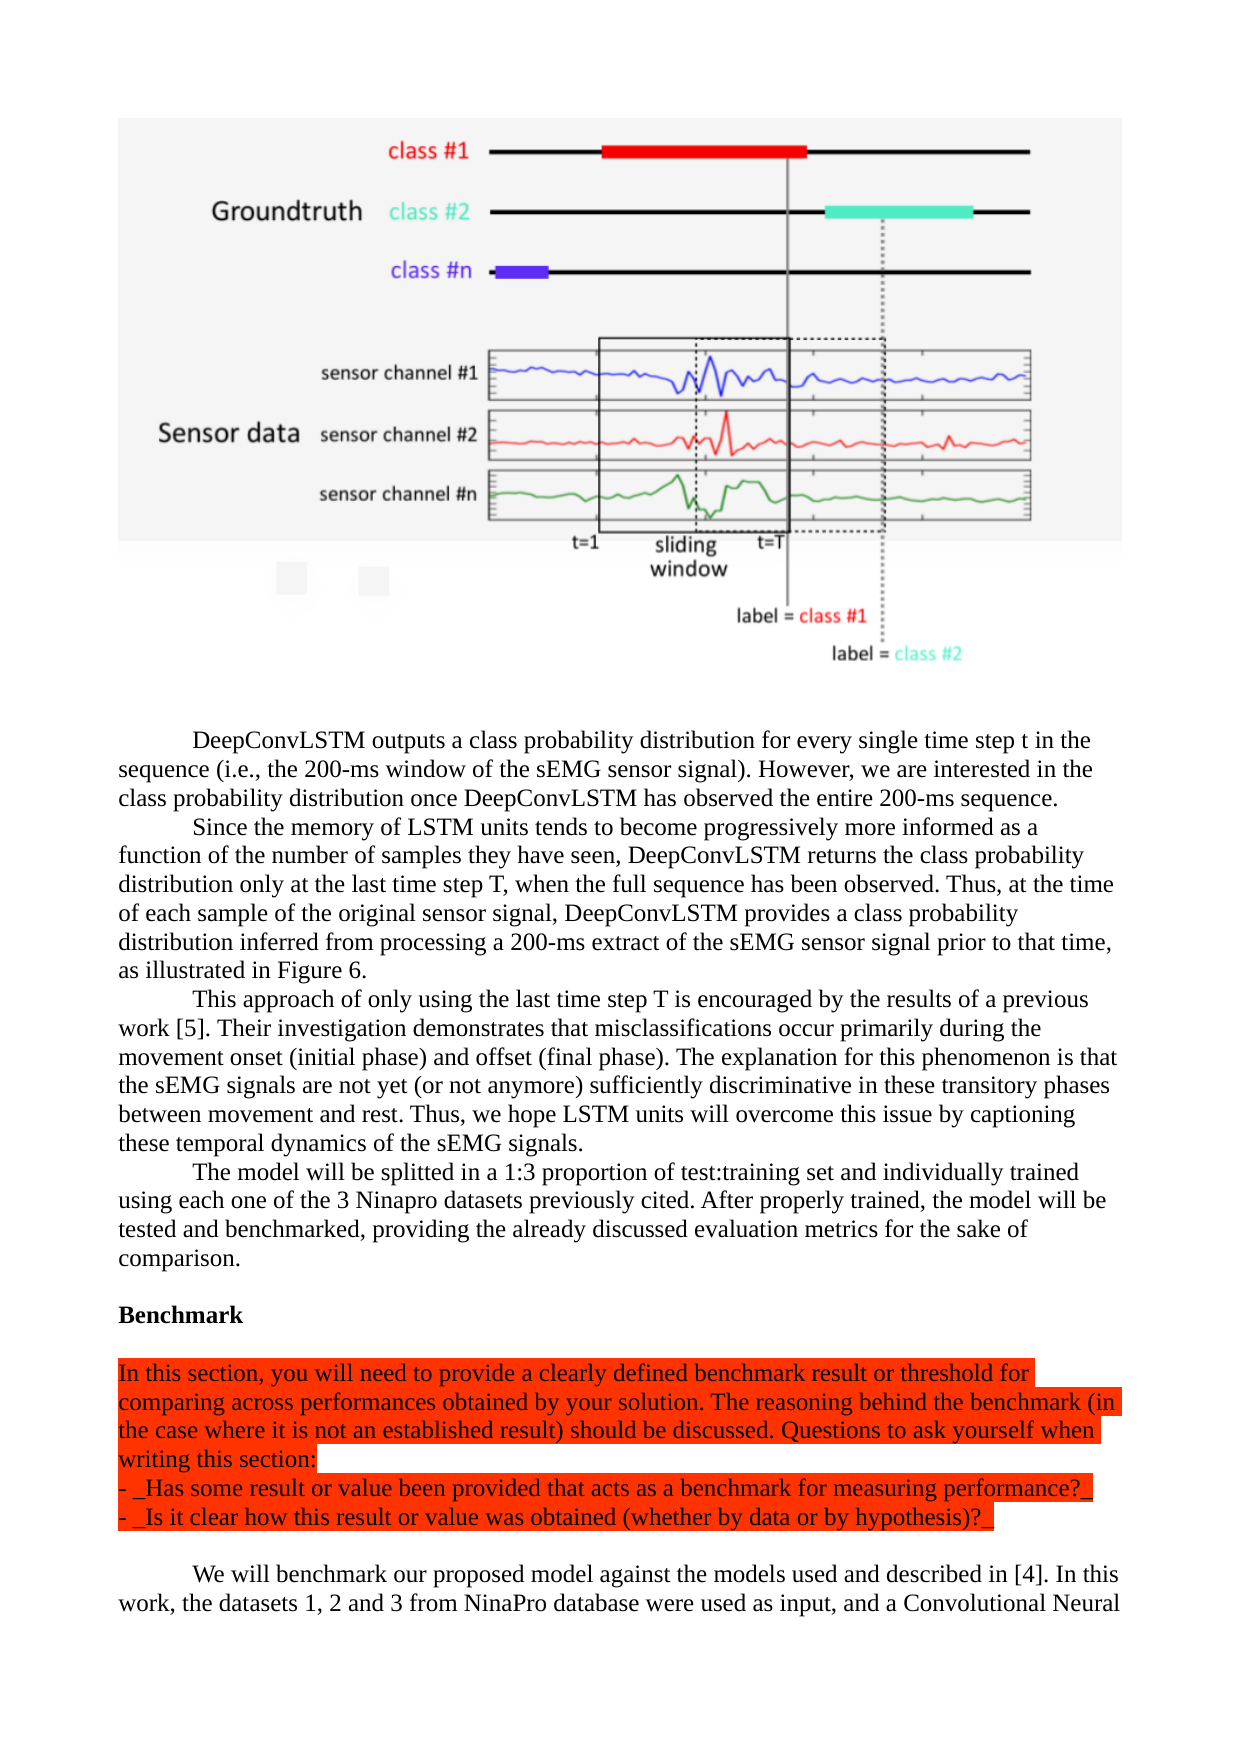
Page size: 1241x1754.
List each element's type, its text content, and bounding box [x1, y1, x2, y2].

text Benchmark [118, 1301, 1122, 1329]
text Since the memory of LSTM units tends to become progressively more informed as a function of the number of samples they have seen, DeepConvLSTM returns the class probability distribution only at the last time step T, when the full sequence has been observed. Thus, at the time of each sample of the original sensor signal, DeepConvLSTM provides a class probability distribution inferred from processing a 200-ms extract of the sEMG sensor signal prior to that time, as illustrated in Figure 6. [118, 812, 1122, 984]
text We will benchmark our proposed model against the models used and described in [4]. In this work, the datasets 1, 2 and 3 from NinaPro database were used as input, and a Convolutional Neural [118, 1559, 1122, 1617]
text - _Is it clear how this result or value was obtained (whether by data or by hypothesis)?_ [118, 1502, 1122, 1531]
text DeepConvLSTM outputs a class probability distribution for every single time step t in the sequence (i.e., the 200-ms window of the sEMG sensor signal). However, we are interested in the class probability distribution once DeepConvLSTM has observed the entire 200-ms sequence. [118, 726, 1122, 812]
text This approach of only using the last time step T is encouraged by the results of a previous work [5]. Their investigation demonstrates that misclassifications occur primarily during the movement onset (initial phase) and offset (final phase). The explanation for this phenomenon is that the sEMG signals are not yet (or not anymore) sufficiently discriminative in these transitory phases between movement and rest. Thus, we hope LSTM units will overcome this issue by captioning these temporal dynamics of the sEMG signals. [118, 984, 1122, 1157]
text In this section, you will need to provide a clearly defined benchmark result or threshold for comparing across performances obtained by your solution. The reasoning behind the benchmark (in the case where it is not an established result) should be discussed. Questions to ask yourself when writing this section: [118, 1358, 1122, 1473]
picture [118, 118, 1123, 669]
text - _Has some result or value been provided that acts as a benchmark for measuring performance?_ [118, 1473, 1122, 1502]
text The model will be splitted in a 1:3 proportion of test:training set and individually trained using each one of the 3 Ninapro datasets previously cited. After properly trained, the model will be tested and benchmarked, providing the already discussed evaluation metrics for the sake of comparison. [118, 1157, 1122, 1272]
